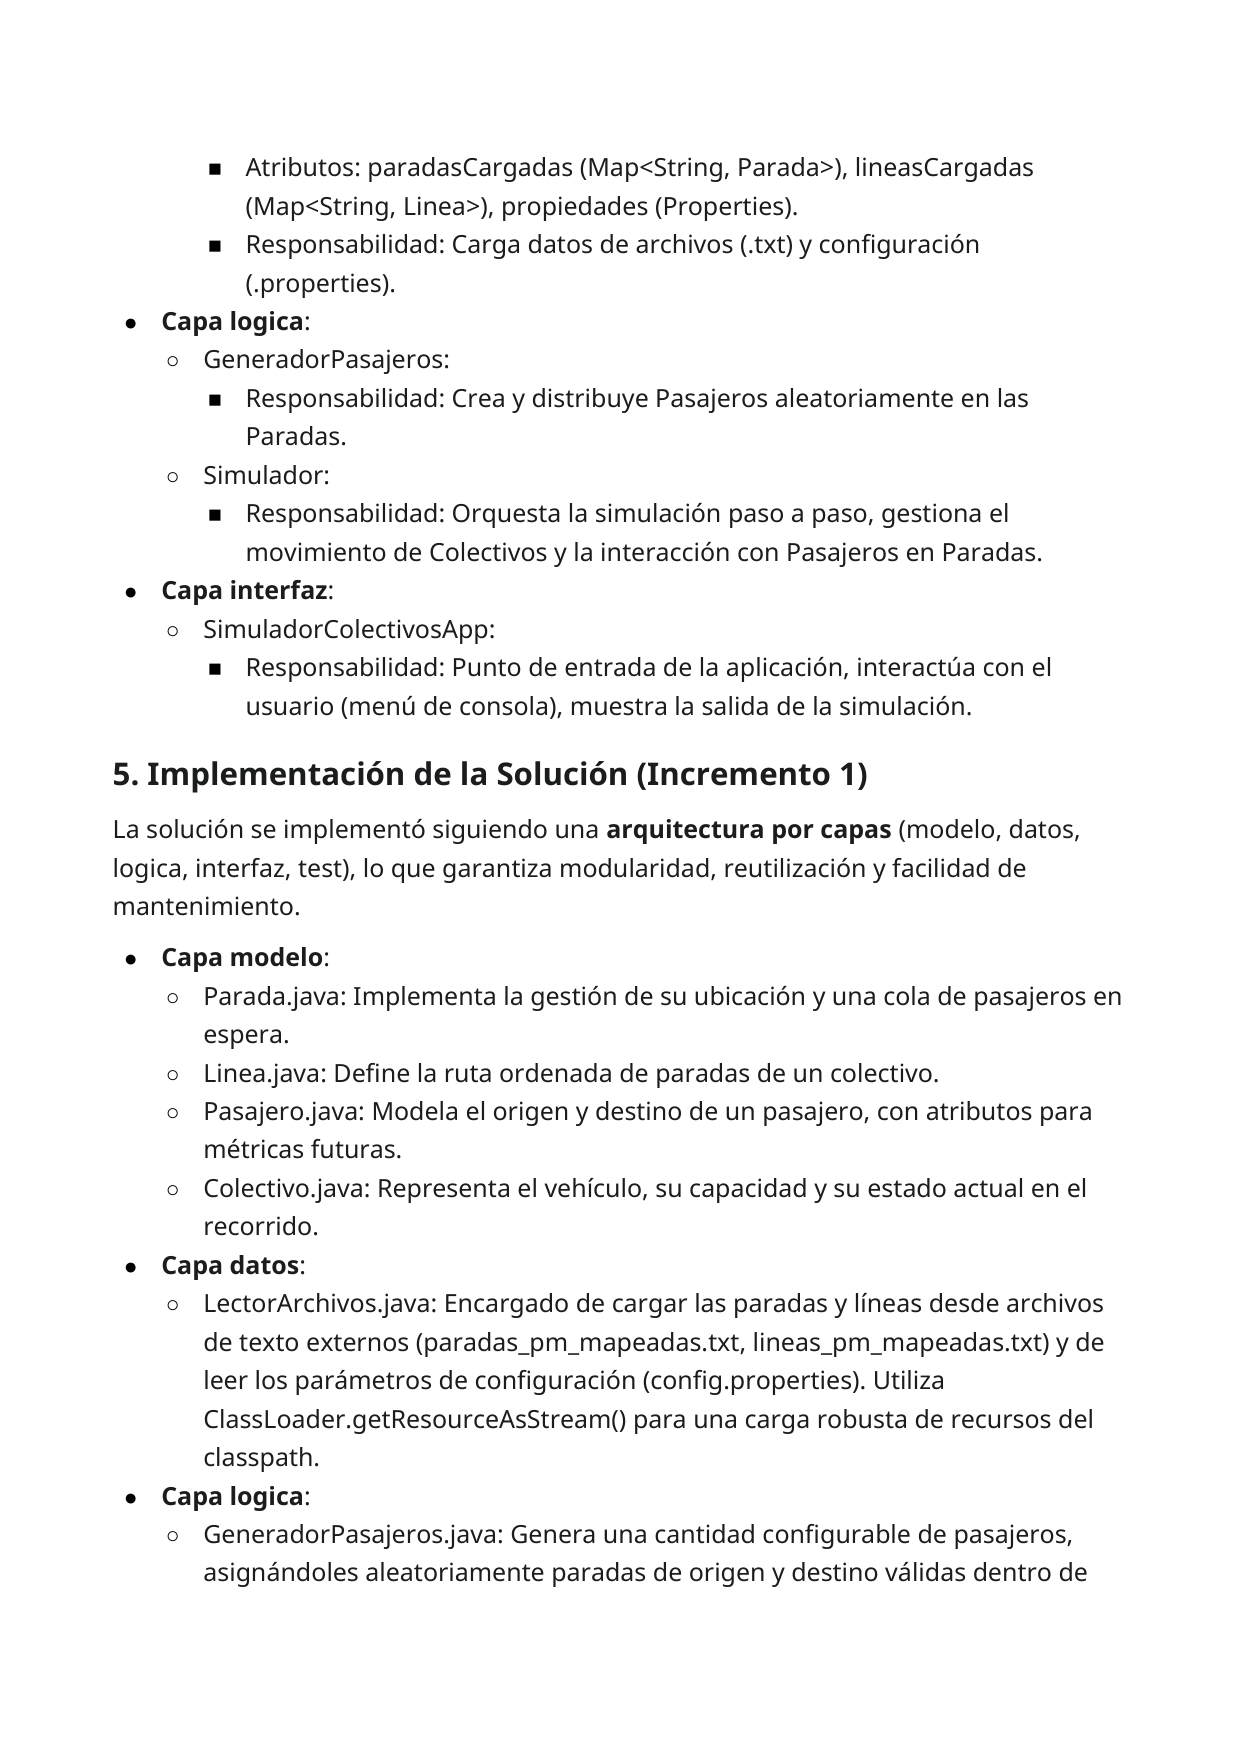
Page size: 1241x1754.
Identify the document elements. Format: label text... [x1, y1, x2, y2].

list LectorArchivos.java: Encargado de cargar las paradas y líneas desde archivos de texto externos (paradas_pm_mapeadas.txt, lineas_pm_mapeadas.txt) y de leer los parámetros de configuración (config.properties). Utiliza ClassLoader.getResourceAsStream() para una carga robusta de recursos del classpath. [166, 1286, 1128, 1474]
subtitle 5. Implementación de la Solución (Incremento 1) [112, 752, 1128, 794]
list Responsabilidad: Punto de entrada de la aplicación, interactúa con el usuario (menú de consola), muestra la salida de la simulación. [208, 650, 1128, 722]
list Pasajero.java: Modela el origen y destino de un pasajero, con atributos para métricas futuras. [166, 1094, 1128, 1166]
list Responsabilidad: Orquesta la simulación paso a paso, gestiona el movimiento de Colectivos y la interacción con Pasajeros en Paradas. [208, 496, 1128, 568]
list Colectivo.java: Representa el vehículo, su capacidad y su estado actual en el recorrido. [166, 1171, 1128, 1243]
list Capa logica: [123, 1478, 1128, 1512]
list Linea.java: Define la ruta ordenada de paradas de un colectivo. [166, 1055, 1128, 1089]
list Responsabilidad: Carga datos de archivos (.txt) y configuración (.properties). [208, 227, 1128, 299]
list Parada.java: Implementa la gestión de su ubicación y una cola de pasajeros en espera. [166, 978, 1128, 1051]
list Responsabilidad: Crea y distribuye Pasajeros aleatoriamente en las Paradas. [208, 381, 1128, 453]
list Capa interfaz: [123, 573, 1128, 607]
list Capa logica: [123, 304, 1128, 338]
text La solución se implementó siguiendo una arquitectura por capas (modelo, datos, logica, interfaz, test), lo que garantiza modularidad, reutilización y facilidad de mantenimiento. [112, 812, 1128, 923]
list GeneradorPasajeros: [166, 342, 1128, 376]
list Capa datos: [123, 1247, 1128, 1282]
list GeneradorPasajeros.java: Genera una cantidad configurable de pasajeros, asignándoles aleatoriamente paradas de origen y destino válidas dentro de [166, 1517, 1128, 1589]
list Capa modelo: [123, 940, 1128, 974]
list SimuladorColectivosApp: [166, 611, 1128, 645]
list Simulador: [166, 457, 1128, 492]
list Atributos: paradasCargadas (Map<String, Parada>), lineasCargadas (Map<String, Linea>), propiedades (Properties). [208, 150, 1128, 222]
